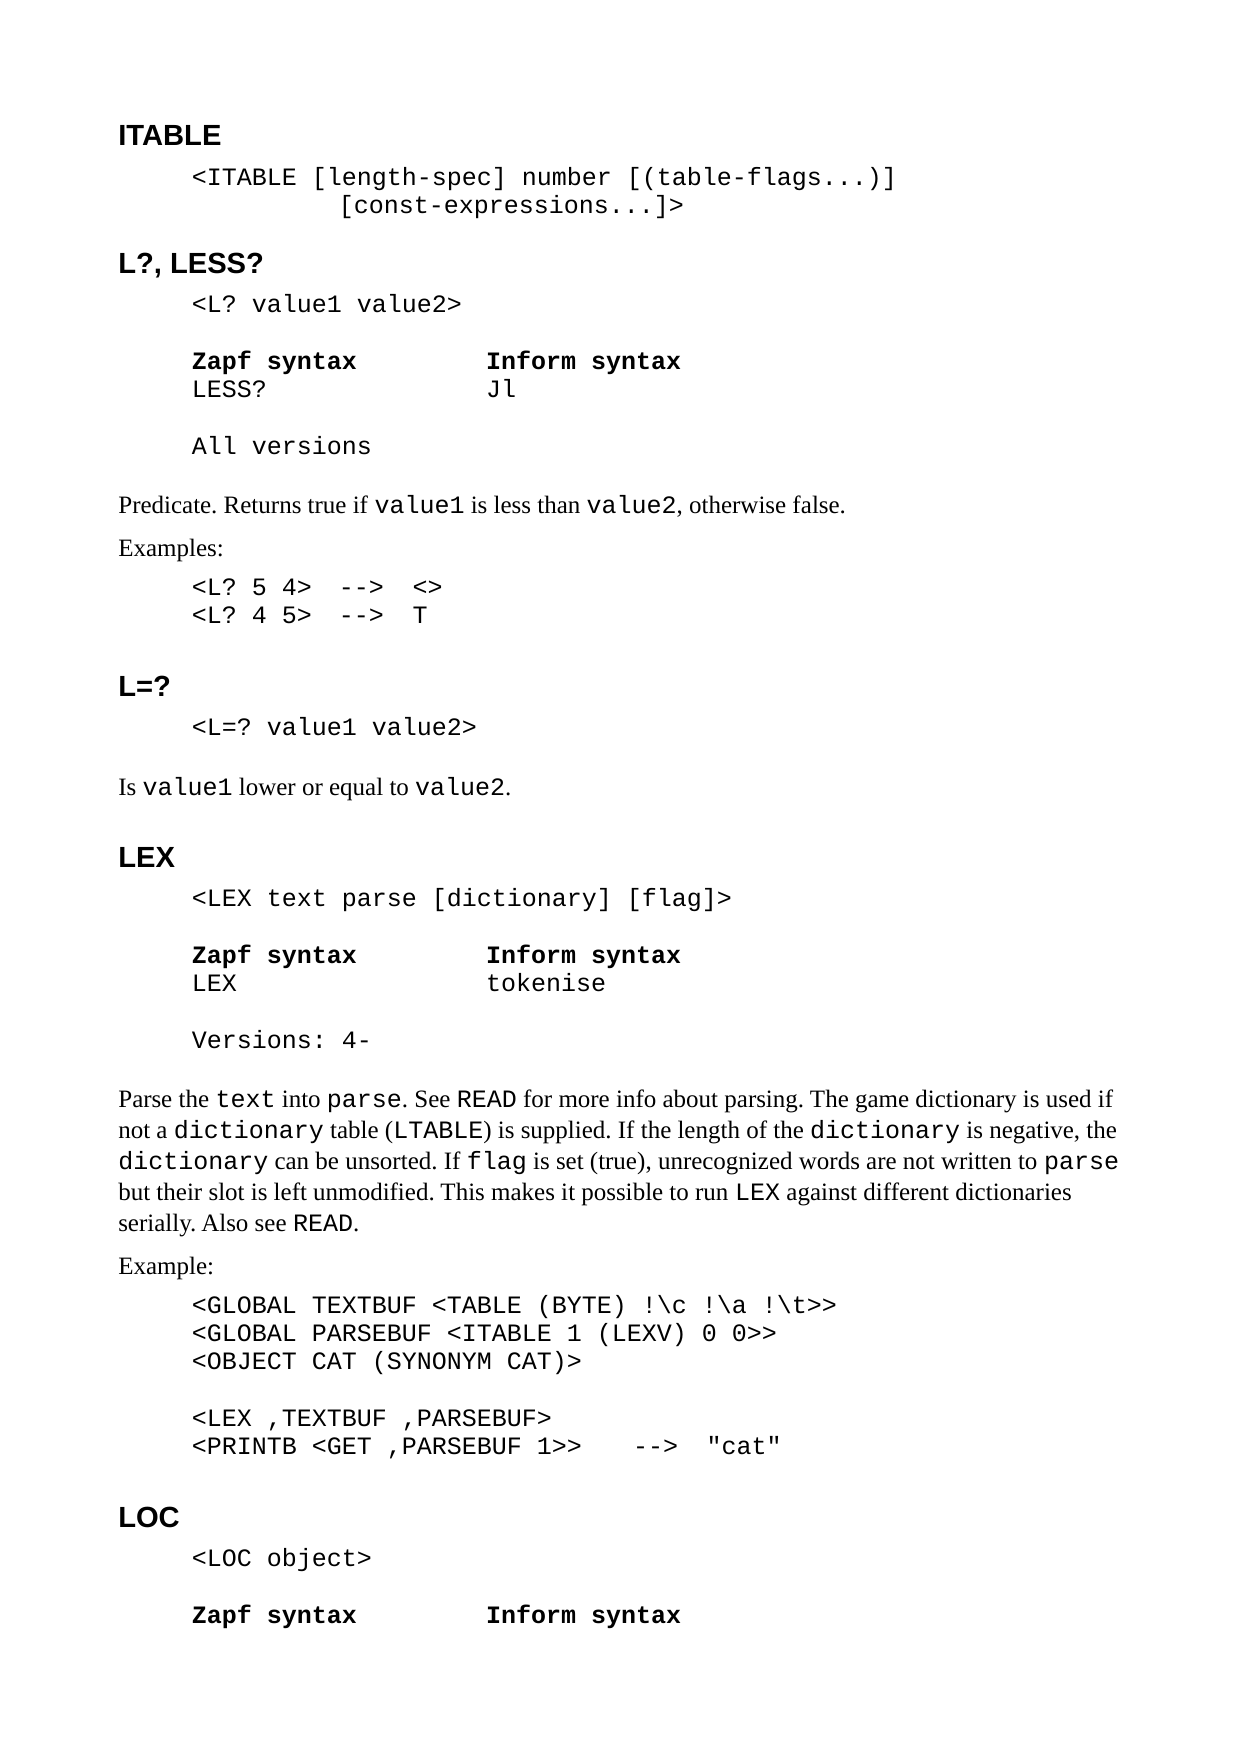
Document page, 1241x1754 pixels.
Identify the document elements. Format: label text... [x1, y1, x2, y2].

text <L=? value1 value2> [192, 715, 1122, 743]
text Versions: 4- [192, 1028, 1122, 1056]
text Zapf syntax Inform syntax [192, 348, 1122, 377]
text Examples: [118, 533, 1122, 562]
text <ITABLE [length-spec] number [(table-flags...)] [192, 164, 1122, 192]
text <LEX text parse [dictionary] [flag]> [192, 886, 1122, 914]
text [const-expressions...]> [192, 192, 1122, 221]
text Zapf syntax Inform syntax [192, 1602, 1122, 1631]
text LESS? Jl [192, 377, 1122, 405]
text Predicate. Returns true if value1 is less than value2, otherwise false. [118, 490, 1122, 521]
subtitle LOC [118, 1500, 1122, 1533]
subtitle LEX [118, 840, 1122, 873]
text LEX tokenise [192, 971, 1122, 999]
subtitle L?, LESS? [118, 246, 1122, 279]
text All versions [192, 433, 1122, 462]
text <LOC object> [192, 1546, 1122, 1574]
text Example: [118, 1251, 1122, 1280]
text <L? 5 4> --> <> <L? 4 5> --> T [192, 575, 1122, 631]
text Parse the text into parse. See READ for more info about parsing. The game dictionary is used if not a dictionary table (LTABLE) is supplied. If the length of the dictionary is negative, the dictionary can be unsorted. If flag is set (true), unrecognized words are not written to parse but their slot is left unmodified. This makes it possible to run LEX against different dictionaries serially. Also see READ. [118, 1084, 1122, 1238]
text Zapf syntax Inform syntax [192, 943, 1122, 971]
text Is value1 lower or equal to value2. [118, 772, 1122, 802]
text <L? value1 value2> [192, 292, 1122, 320]
text <GLOBAL TEXTBUF <TABLE (BYTE) !\c !\a !\t>> <GLOBAL PARSEBUF <ITABLE 1 (LEXV) 0 0>> <OBJECT CAT (SYNONYM CAT)> <LEX ,TEXTBUF ,PARSEBUF> <PRINTB <GET ,PARSEBUF 1>> --> "cat" [118, 1292, 1122, 1462]
subtitle ITABLE [118, 118, 1122, 152]
subtitle L=? [118, 669, 1122, 702]
